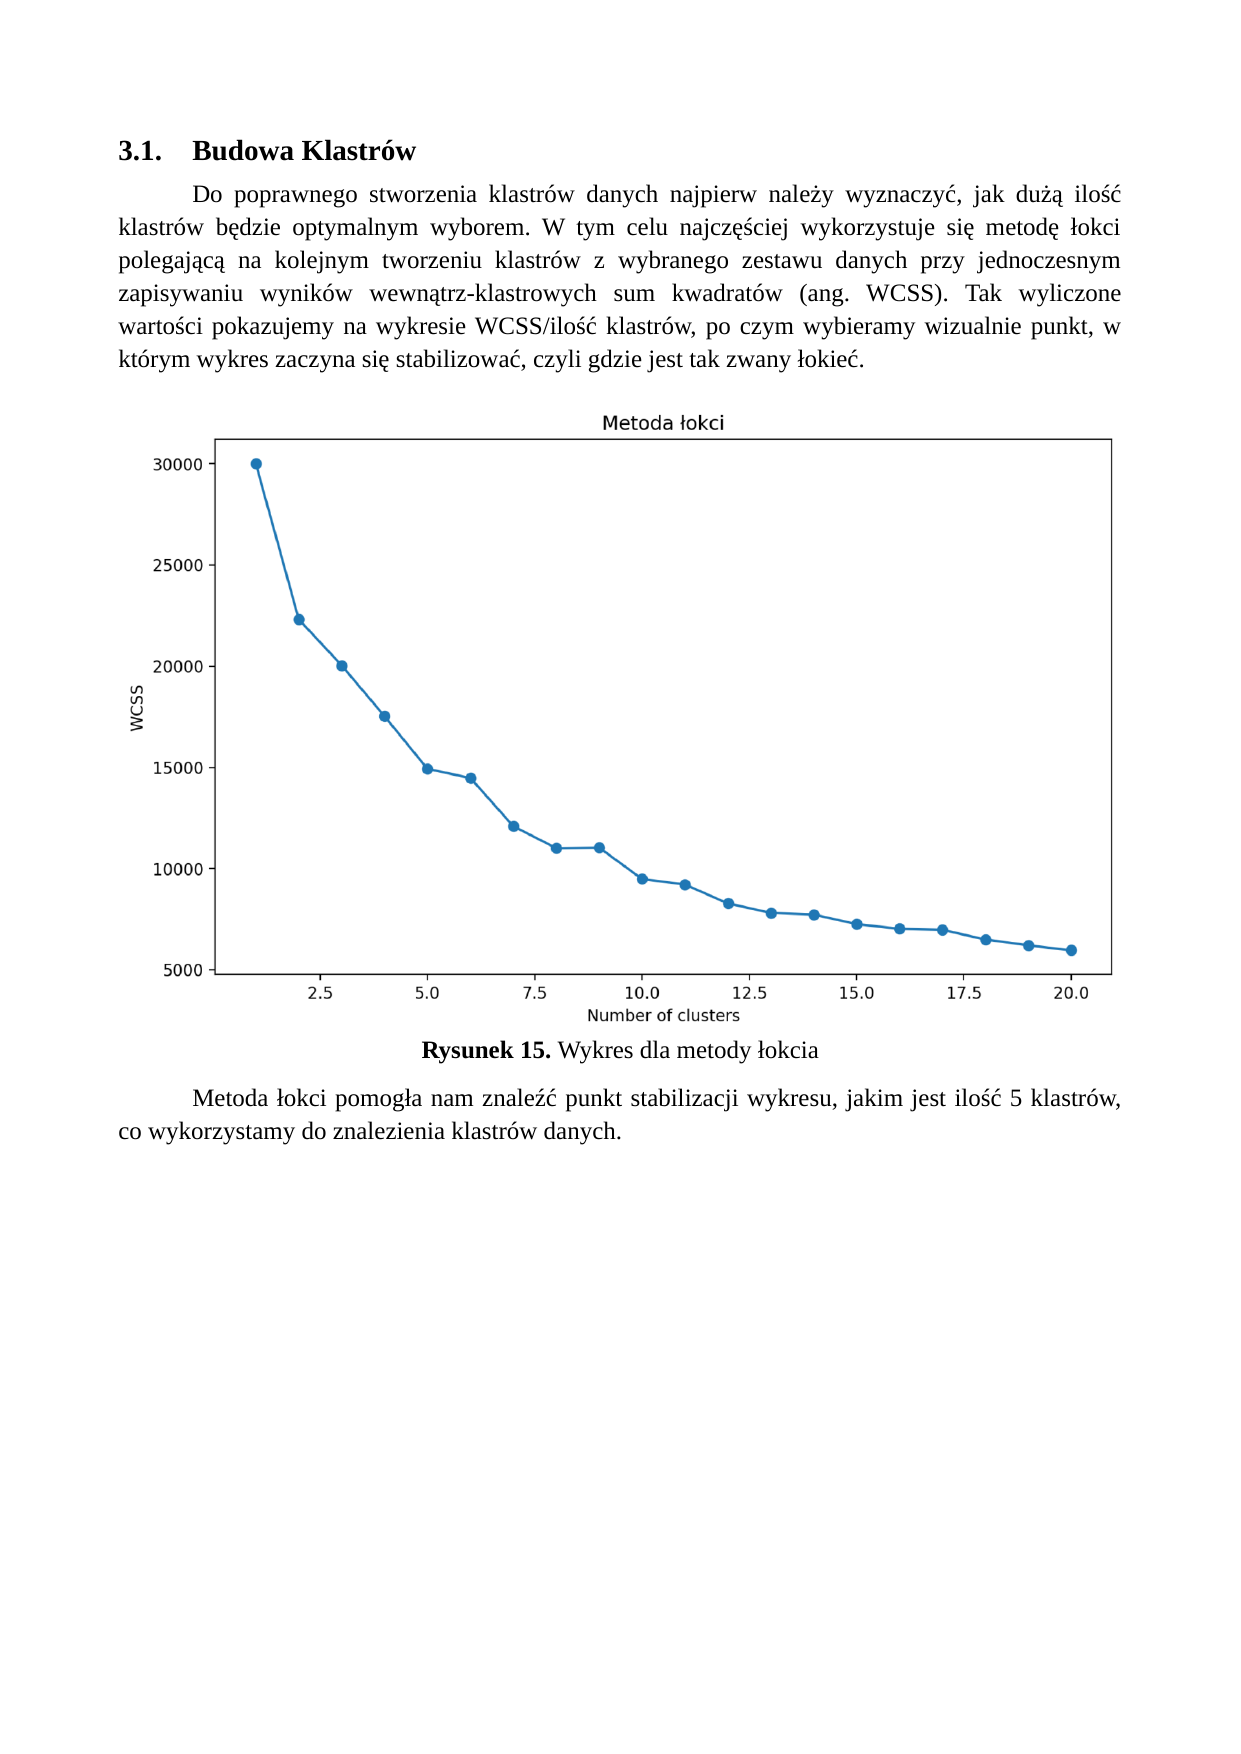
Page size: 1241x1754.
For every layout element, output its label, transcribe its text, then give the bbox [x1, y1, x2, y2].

text Do poprawnego stworzenia klastrów danych najpierw należy wyznaczyć, jak dużą ilość klastrów będzie optymalnym wyborem. W tym celu najczęściej wykorzystuje się metodę łokci polegającą na kolejnym tworzeniu klastrów z wybranego zestawu danych przy jednoczesnym zapisywaniu wyników wewnątrz-klastrowych sum kwadratów (ang. WCSS). Tak wyliczone wartości pokazujemy na wykresie WCSS/ilość klastrów, po czym wybieramy wizualnie punkt, w którym wykres zaczyna się stabilizować, czyli gdzie jest tak zwany łokieć. [118, 179, 1122, 373]
subtitle Budowa klastrów [118, 133, 1122, 166]
text Rysunek 15. Wykres dla metody łokcia [118, 1036, 1122, 1064]
picture [118, 403, 1123, 1036]
text Metoda łokci pomogła nam znaleźć punkt stabilizacji wykresu, jakim jest ilość 5 klastrów, co wykorzystamy do znalezienia klastrów danych. [118, 1083, 1122, 1144]
